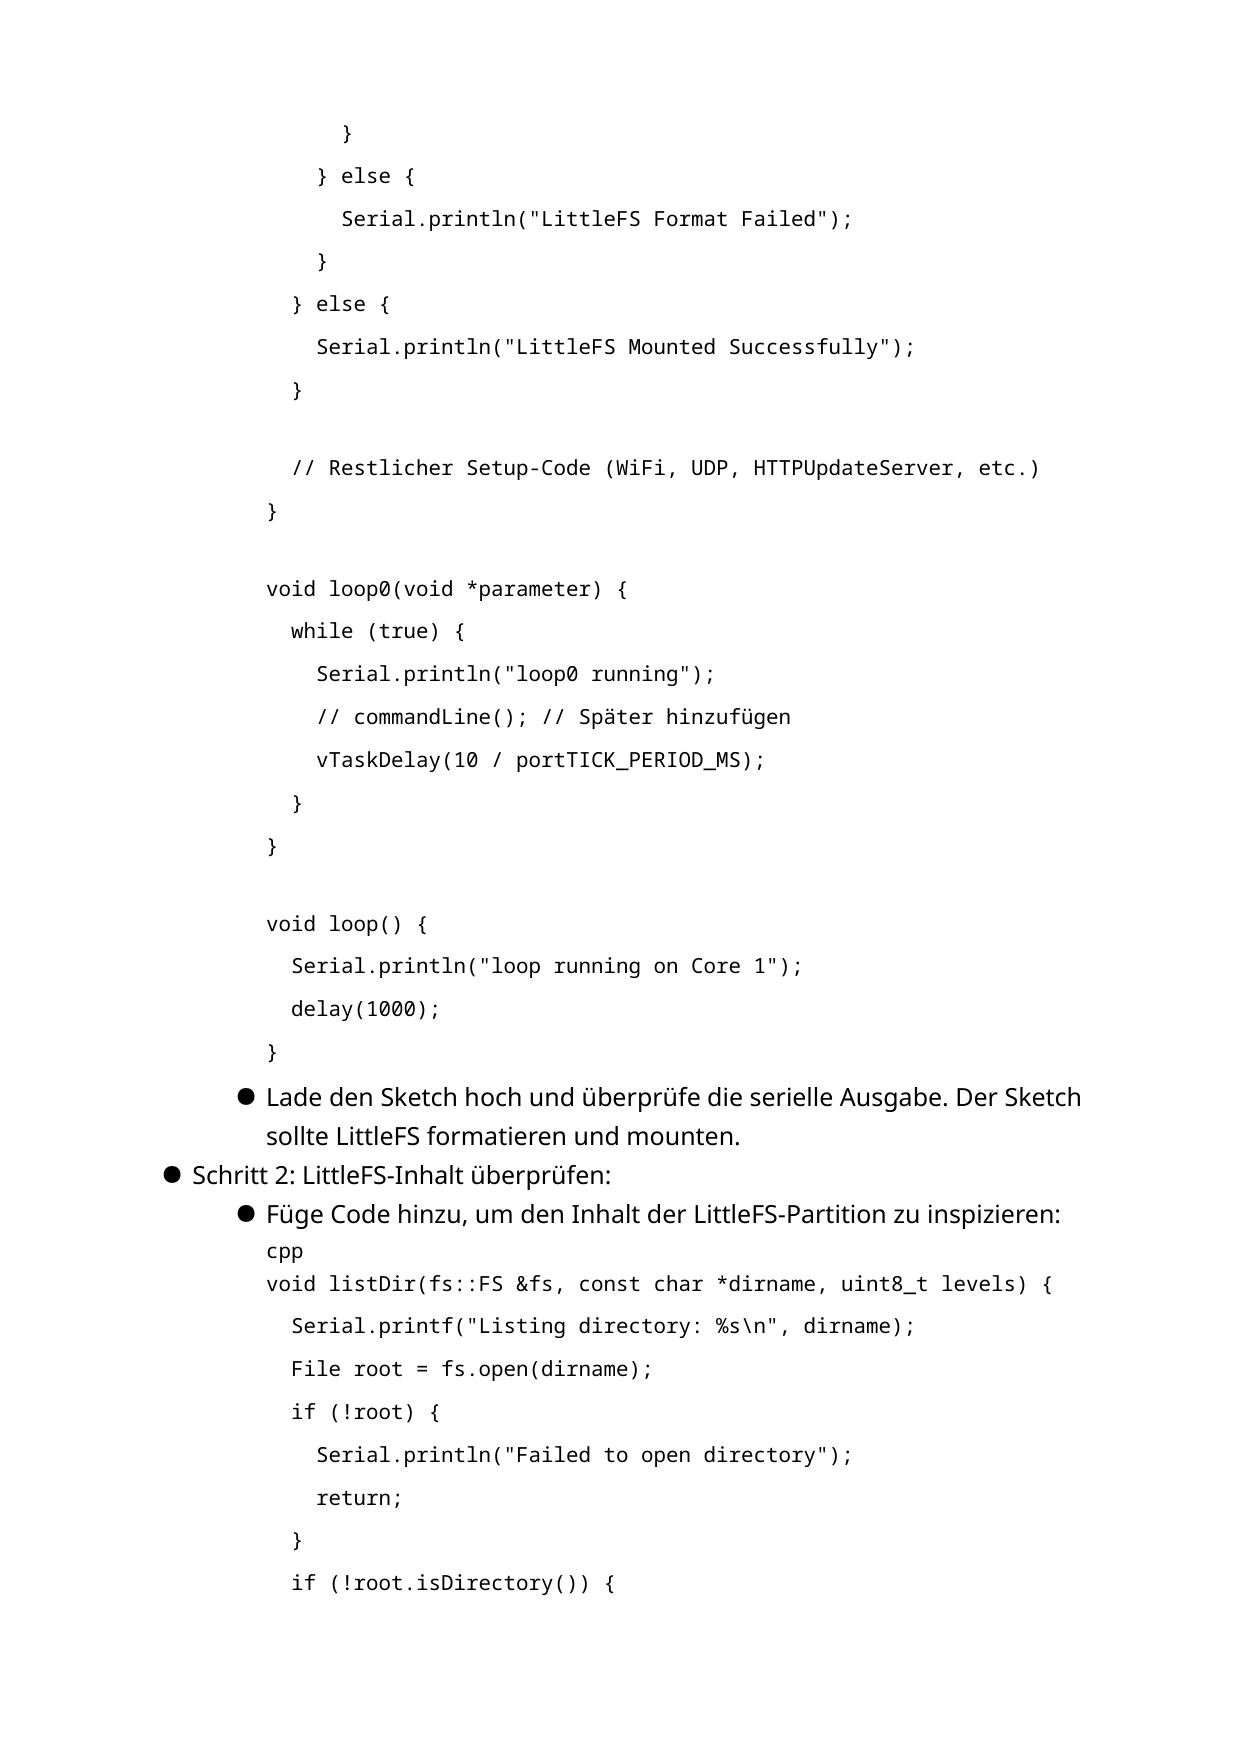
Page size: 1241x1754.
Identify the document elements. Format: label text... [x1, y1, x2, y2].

list } [236, 1526, 1122, 1554]
list if (!root) { [236, 1397, 1122, 1426]
list } else { [236, 161, 1122, 189]
list } [236, 831, 1122, 859]
list if (!root.isDirectory()) { [236, 1568, 1122, 1597]
list } [236, 788, 1122, 816]
list while (true) { [236, 617, 1122, 645]
list File root = fs.open(dirname); [236, 1354, 1122, 1383]
list } [236, 375, 1122, 403]
list void listDir(fs::FS &fs, const char *dirname, uint8_t levels) { [236, 1269, 1122, 1297]
list } [236, 1037, 1122, 1065]
list Lade den Sketch hoch und überprüfe die serielle Ausgabe. Der Sketch sollte LittleFS formatieren und mounten. [236, 1079, 1122, 1153]
list Serial.println("loop running on Core 1"); [236, 951, 1122, 980]
list void loop0(void *parameter) { [236, 574, 1122, 602]
list // commandLine(); // Später hinzufügen [236, 702, 1122, 731]
list vTaskDelay(10 / portTICK_PERIOD_MS); [236, 745, 1122, 774]
list void loop() { [236, 909, 1122, 937]
list cpp [236, 1236, 1122, 1265]
list Serial.println("Failed to open directory"); [236, 1440, 1122, 1468]
list } [236, 247, 1122, 275]
list Serial.printf("Listing directory: %s\n", dirname); [236, 1311, 1122, 1340]
list delay(1000); [236, 994, 1122, 1023]
list return; [236, 1483, 1122, 1511]
list Serial.println("LittleFS Mounted Successfully"); [236, 332, 1122, 361]
list Schritt 2: LittleFS-Inhalt überprüfen: [162, 1158, 1122, 1192]
list Füge Code hinzu, um den Inhalt der LittleFS-Partition zu inspizieren: [236, 1197, 1122, 1231]
list Serial.println("loop0 running"); [236, 659, 1122, 688]
list } [236, 118, 1122, 147]
list } else { [236, 289, 1122, 318]
list } [236, 496, 1122, 524]
list Serial.println("LittleFS Format Failed"); [236, 204, 1122, 232]
list // Restlicher Setup-Code (WiFi, UDP, HTTPUpdateServer, etc.) [236, 453, 1122, 482]
